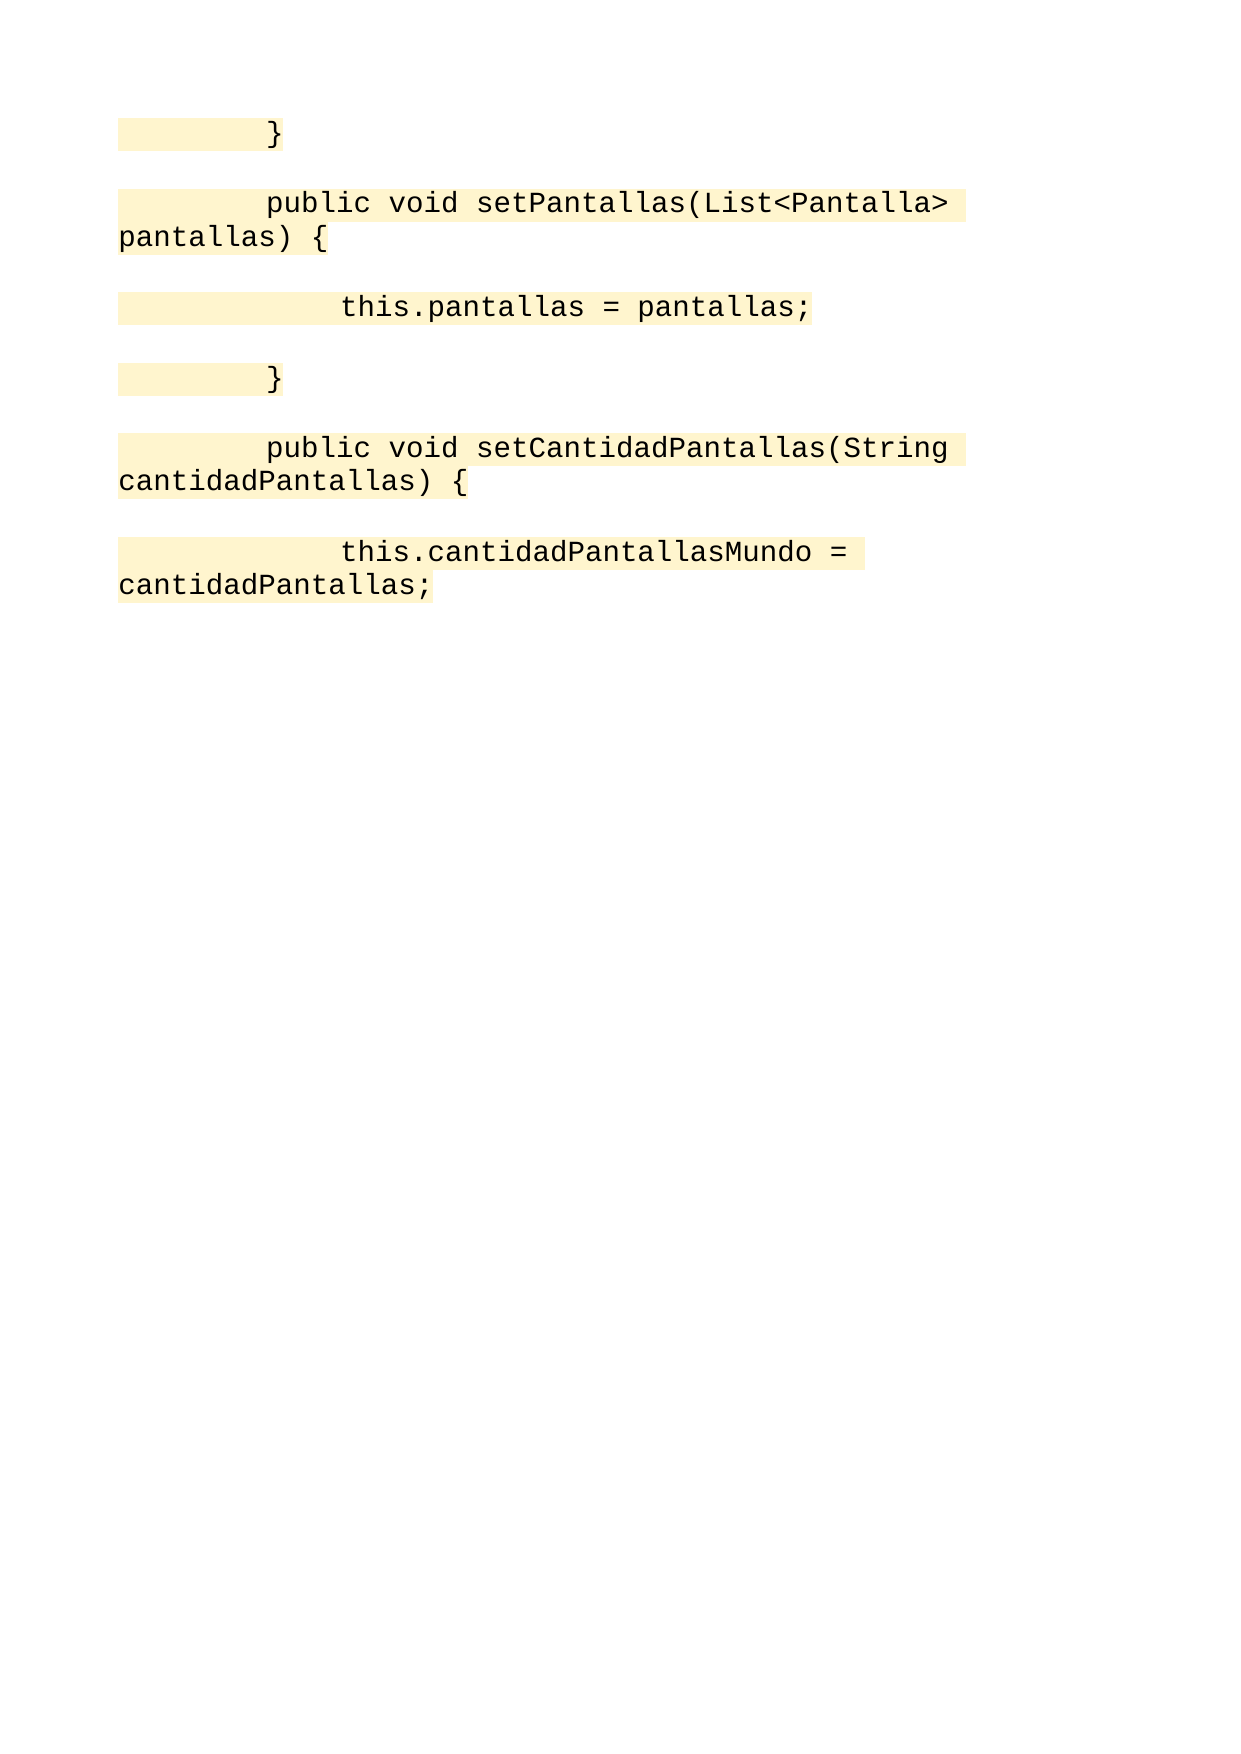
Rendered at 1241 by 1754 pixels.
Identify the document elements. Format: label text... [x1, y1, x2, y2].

text public void setPantallas(List<Pantalla> pantallas) { [328, 189, 1122, 255]
text } [283, 363, 1122, 396]
text this.pantallas = pantallas; [812, 292, 1122, 325]
text public void setCantidadPantallas(String cantidadPantallas) { [468, 433, 1122, 499]
text this.cantidadPantallasMundo = cantidadPantallas; [433, 537, 1122, 603]
text } [283, 118, 1122, 151]
